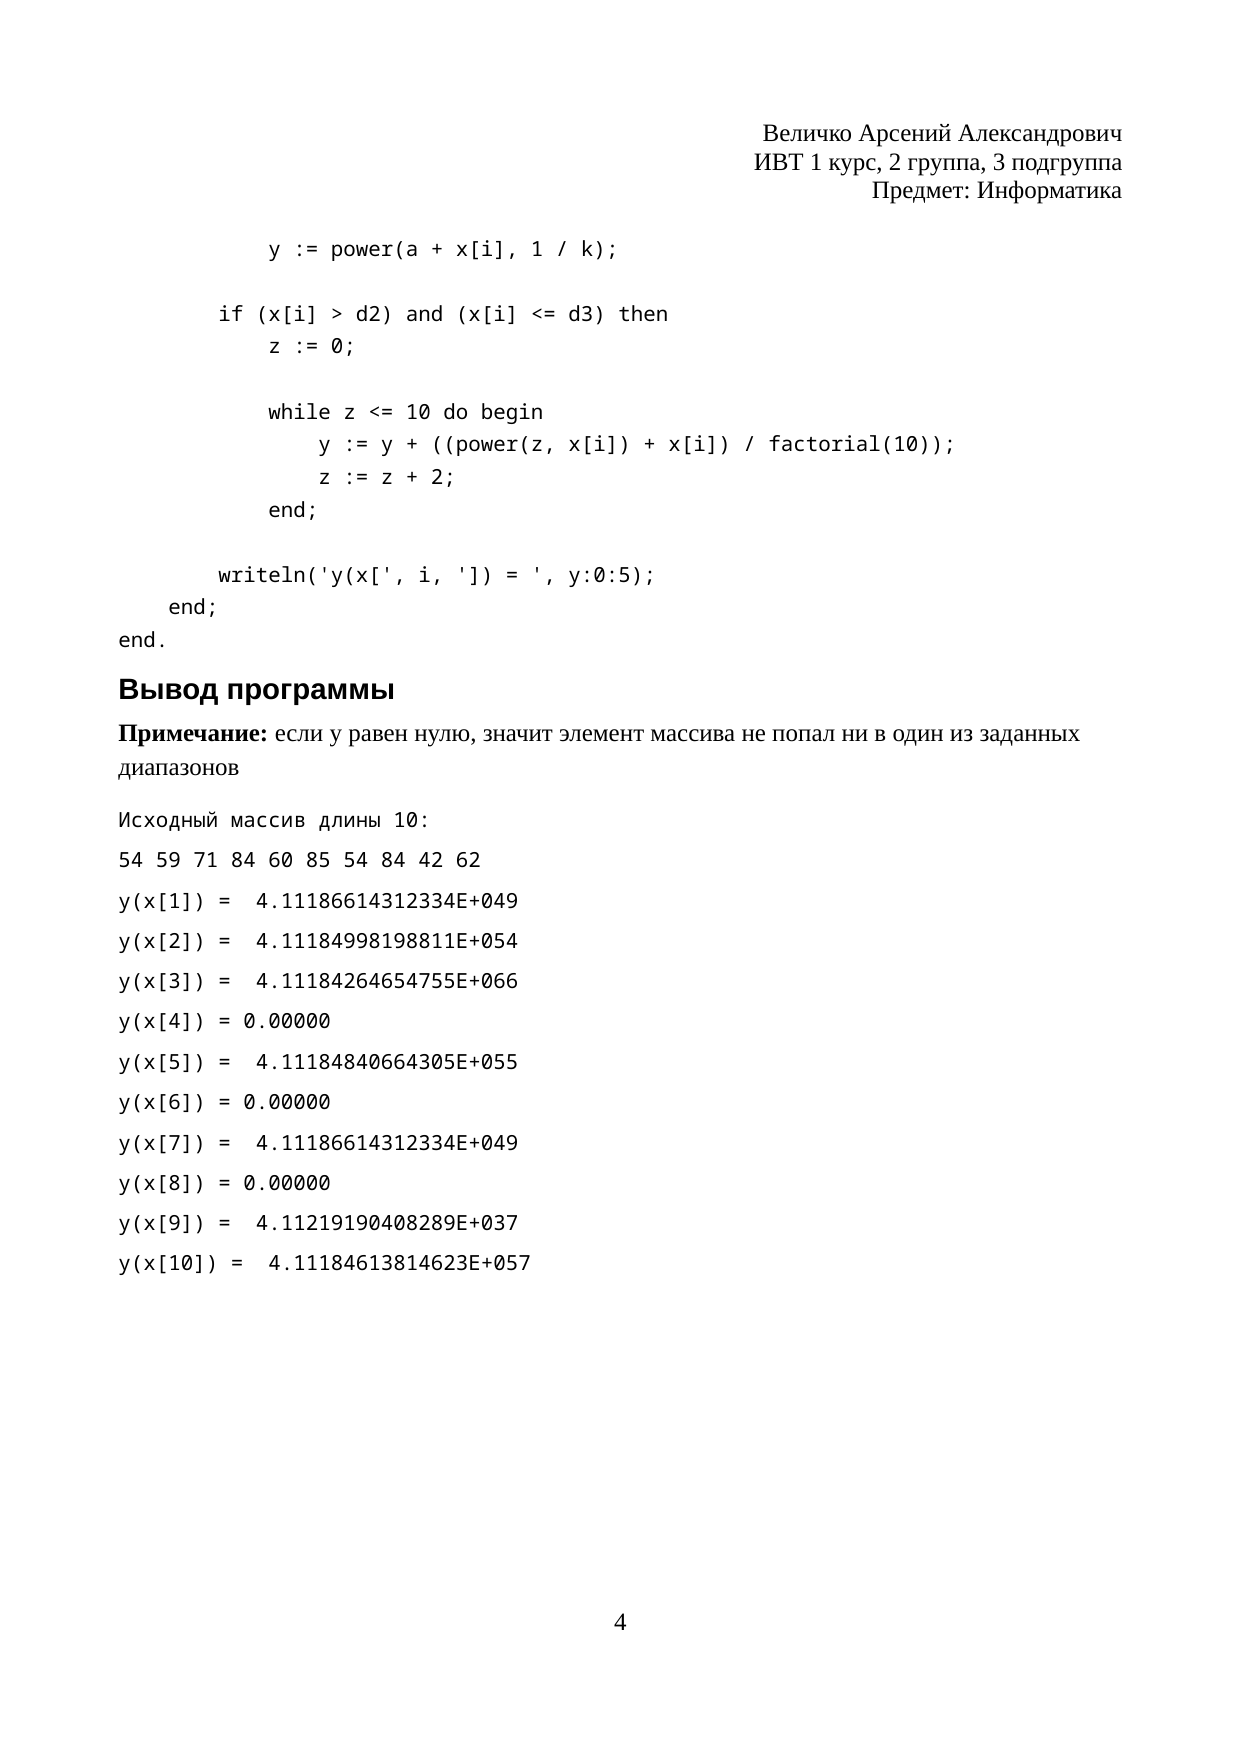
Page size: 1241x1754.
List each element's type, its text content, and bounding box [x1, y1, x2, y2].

text y(x[2]) = 4.11184998198811E+054 [118, 926, 1122, 954]
text z := 0; [118, 332, 1122, 360]
text z := z + 2; [118, 462, 1122, 491]
text y(x[4]) = 0.00000 [118, 1007, 1122, 1035]
text if (x[i] > d2) and (x[i] <= d3) then [118, 299, 1122, 327]
text Исходный массив длины 10: [118, 805, 1122, 833]
text y(x[5]) = 4.11184840664305E+055 [118, 1047, 1122, 1075]
text y(x[10]) = 4.11184613814623E+057 [118, 1248, 1122, 1277]
text end; [118, 592, 1122, 621]
text Примечание: если y равен нулю, значит элемент массива не попал ни в один из заданных диапазонов [118, 718, 1122, 780]
text y(x[9]) = 4.11219190408289E+037 [118, 1208, 1122, 1237]
text writeln('y(x[', i, ']) = ', y:0:5); [118, 560, 1122, 588]
text y(x[6]) = 0.00000 [118, 1087, 1122, 1116]
text y(x[7]) = 4.11186614312334E+049 [118, 1128, 1122, 1156]
text y(x[8]) = 0.00000 [118, 1168, 1122, 1196]
text y := power(a + x[i], 1 / k); [118, 234, 1122, 262]
text end; [118, 495, 1122, 523]
text y(x[3]) = 4.11184264654755E+066 [118, 966, 1122, 995]
text end. [118, 625, 1122, 653]
text 54 59 71 84 60 85 54 84 42 62 [118, 845, 1122, 874]
text y := y + ((power(z, x[i]) + x[i]) / factorial(10)); [118, 429, 1122, 458]
text y(x[1]) = 4.11186614312334E+049 [118, 886, 1122, 914]
text while z <= 10 do begin [118, 397, 1122, 425]
subtitle Вывод программы [118, 672, 1122, 706]
